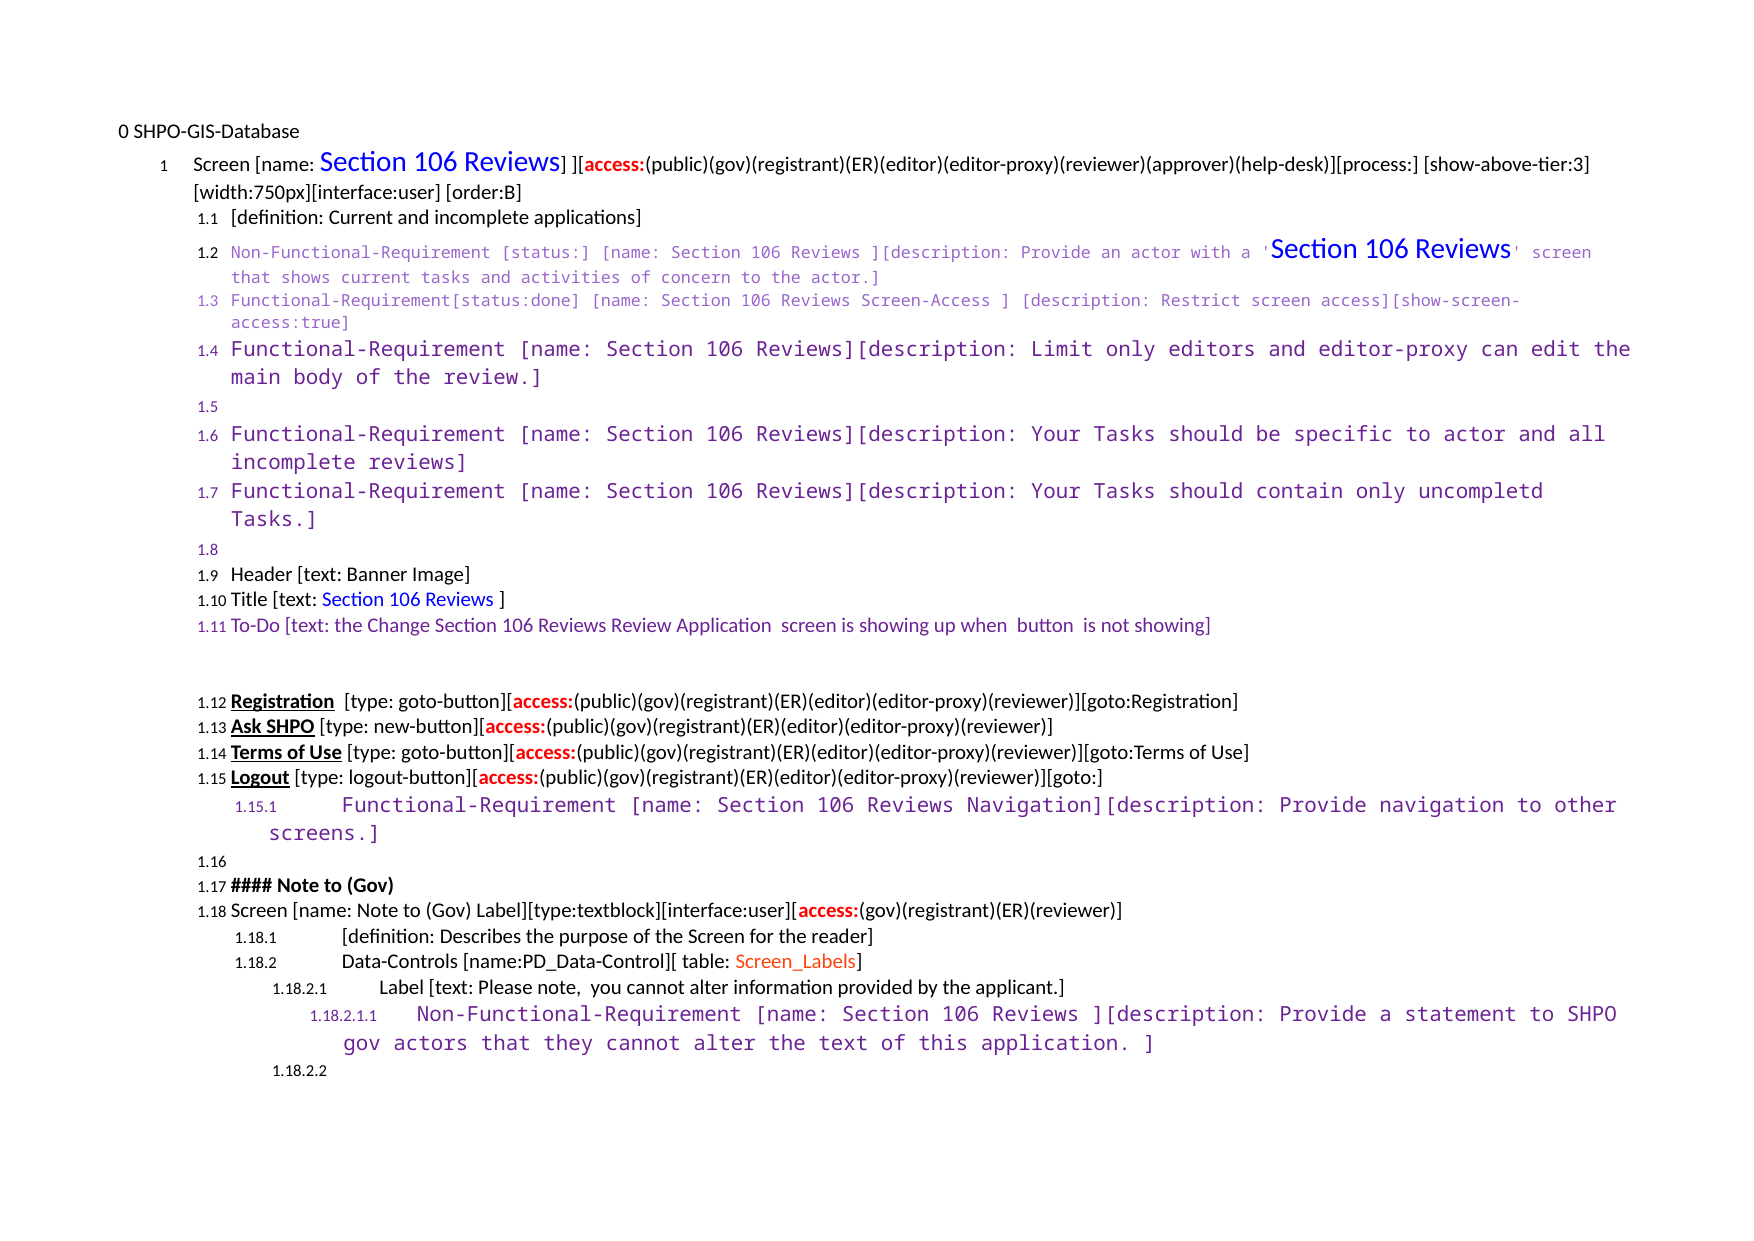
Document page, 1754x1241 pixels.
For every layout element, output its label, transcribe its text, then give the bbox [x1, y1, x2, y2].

list [definition: Describes the purpose of the Screen for the reader] [231, 923, 1636, 948]
list Registration [type: goto-button][access:(public)(gov)(registrant)(ER)(editor)(editor-proxy)(reviewer)][goto:Registration] [193, 688, 1636, 714]
list #### Note to (Gov) [193, 872, 1636, 898]
list Header [text: Banner Image] [193, 561, 1636, 587]
list Screen [name: Section 106 Reviews] ][access:(public)(gov)(registrant)(ER)(editor)(editor-proxy)(reviewer)(approver)(help-desk)][process:] [show-above-tier:3][width:750px][interface:user] [order:B] [156, 143, 1636, 204]
list Screen [name: Note to (Gov) Label][type:textblock][interface:user][access:(gov)(registrant)(ER)(reviewer)] [193, 898, 1636, 923]
list Ask SHPO [type: new-button][access:(public)(gov)(registrant)(ER)(editor)(editor-proxy)(reviewer)] [193, 714, 1636, 739]
list Logout [type: logout-button][access:(public)(gov)(registrant)(ER)(editor)(editor-proxy)(reviewer)][goto:] [193, 764, 1636, 790]
list Non-Functional-Requirement [name: Section 106 Reviews ][description: Provide a statement to SHPO gov actors that they cannot alter the text of this application. ] [306, 999, 1636, 1056]
list Functional-Requirement[status:done] [name: Section 106 Reviews Screen-Access ] [description: Restrict screen access][show-screen-access:true] [193, 288, 1636, 334]
list Functional-Requirement [name: Section 106 Reviews Navigation][description: Provide navigation to other screens.] [231, 790, 1636, 847]
list Title [text: Section 106 Reviews ] [193, 587, 1636, 612]
list Terms of Use [type: goto-button][access:(public)(gov)(registrant)(ER)(editor)(editor-proxy)(reviewer)][goto:Terms of Use] [193, 739, 1636, 764]
text 0 SHPO-GIS-Database [118, 118, 1636, 143]
list Functional-Requirement [name: Section 106 Reviews][description: Limit only editors and editor-proxy can edit the main body of the review.] [193, 334, 1636, 391]
list Non-Functional-Requirement [status:] [name: Section 106 Reviews ][description: Provide an actor with a 'Section 106 Reviews' screen that shows current tasks and activities of concern to the actor.] [193, 230, 1636, 288]
list Functional-Requirement [name: Section 106 Reviews][description: Your Tasks should contain only uncompletd Tasks.] [193, 476, 1636, 533]
list [definition: Current and incomplete applications] [193, 204, 1636, 230]
list Data-Controls [name:PD_Data-Control][ table: Screen_Labels] [231, 948, 1636, 974]
list Functional-Requirement [name: Section 106 Reviews][description: Your Tasks should be specific to actor and all incomplete reviews] [193, 419, 1636, 476]
list To-Do [text: the Change Section 106 Reviews Review Application screen is showing up when button is not showing] [193, 612, 1636, 637]
list Label [text: Please note, you cannot alter information provided by the applicant.] [268, 974, 1636, 999]
